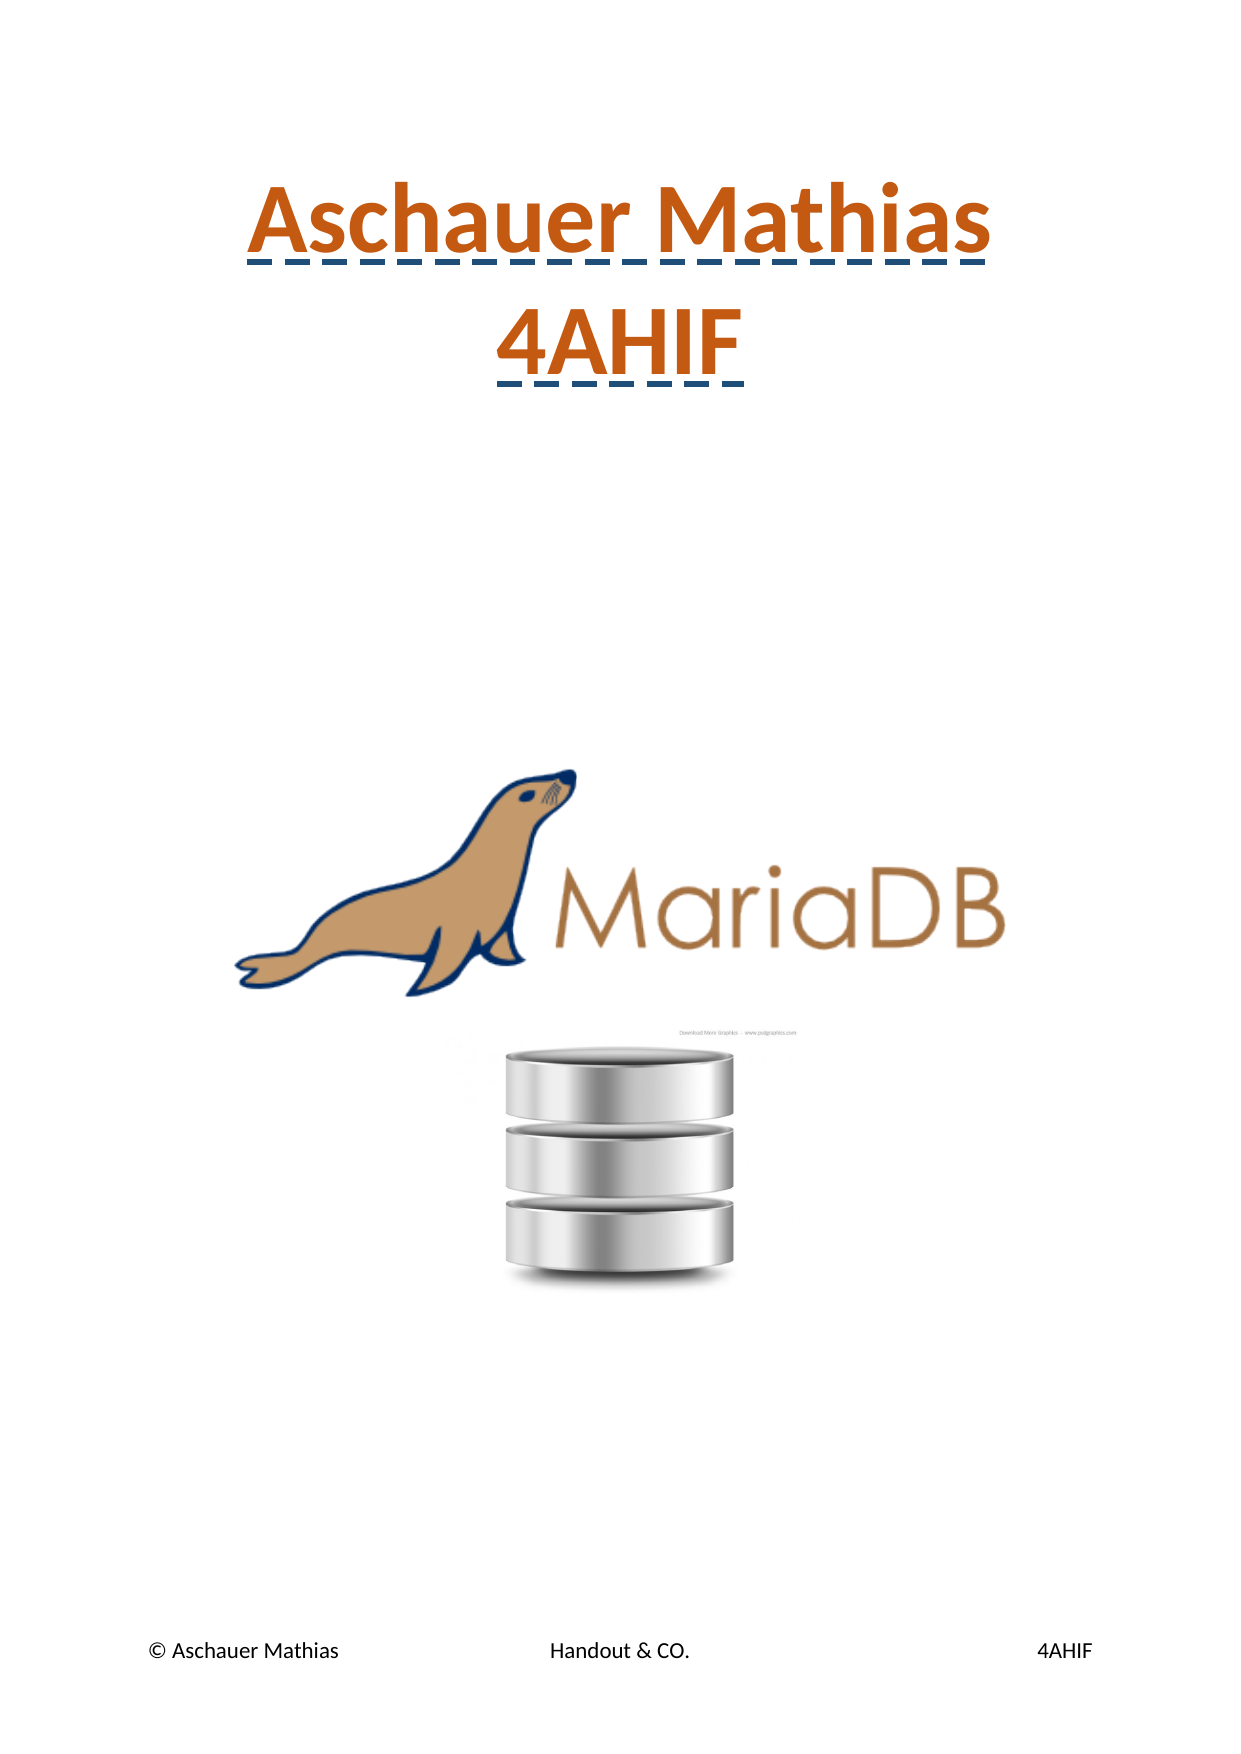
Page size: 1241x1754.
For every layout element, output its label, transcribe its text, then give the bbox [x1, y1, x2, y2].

text Aschauer Mathias [231, 155, 1009, 277]
text 4AHIF [231, 277, 1009, 399]
